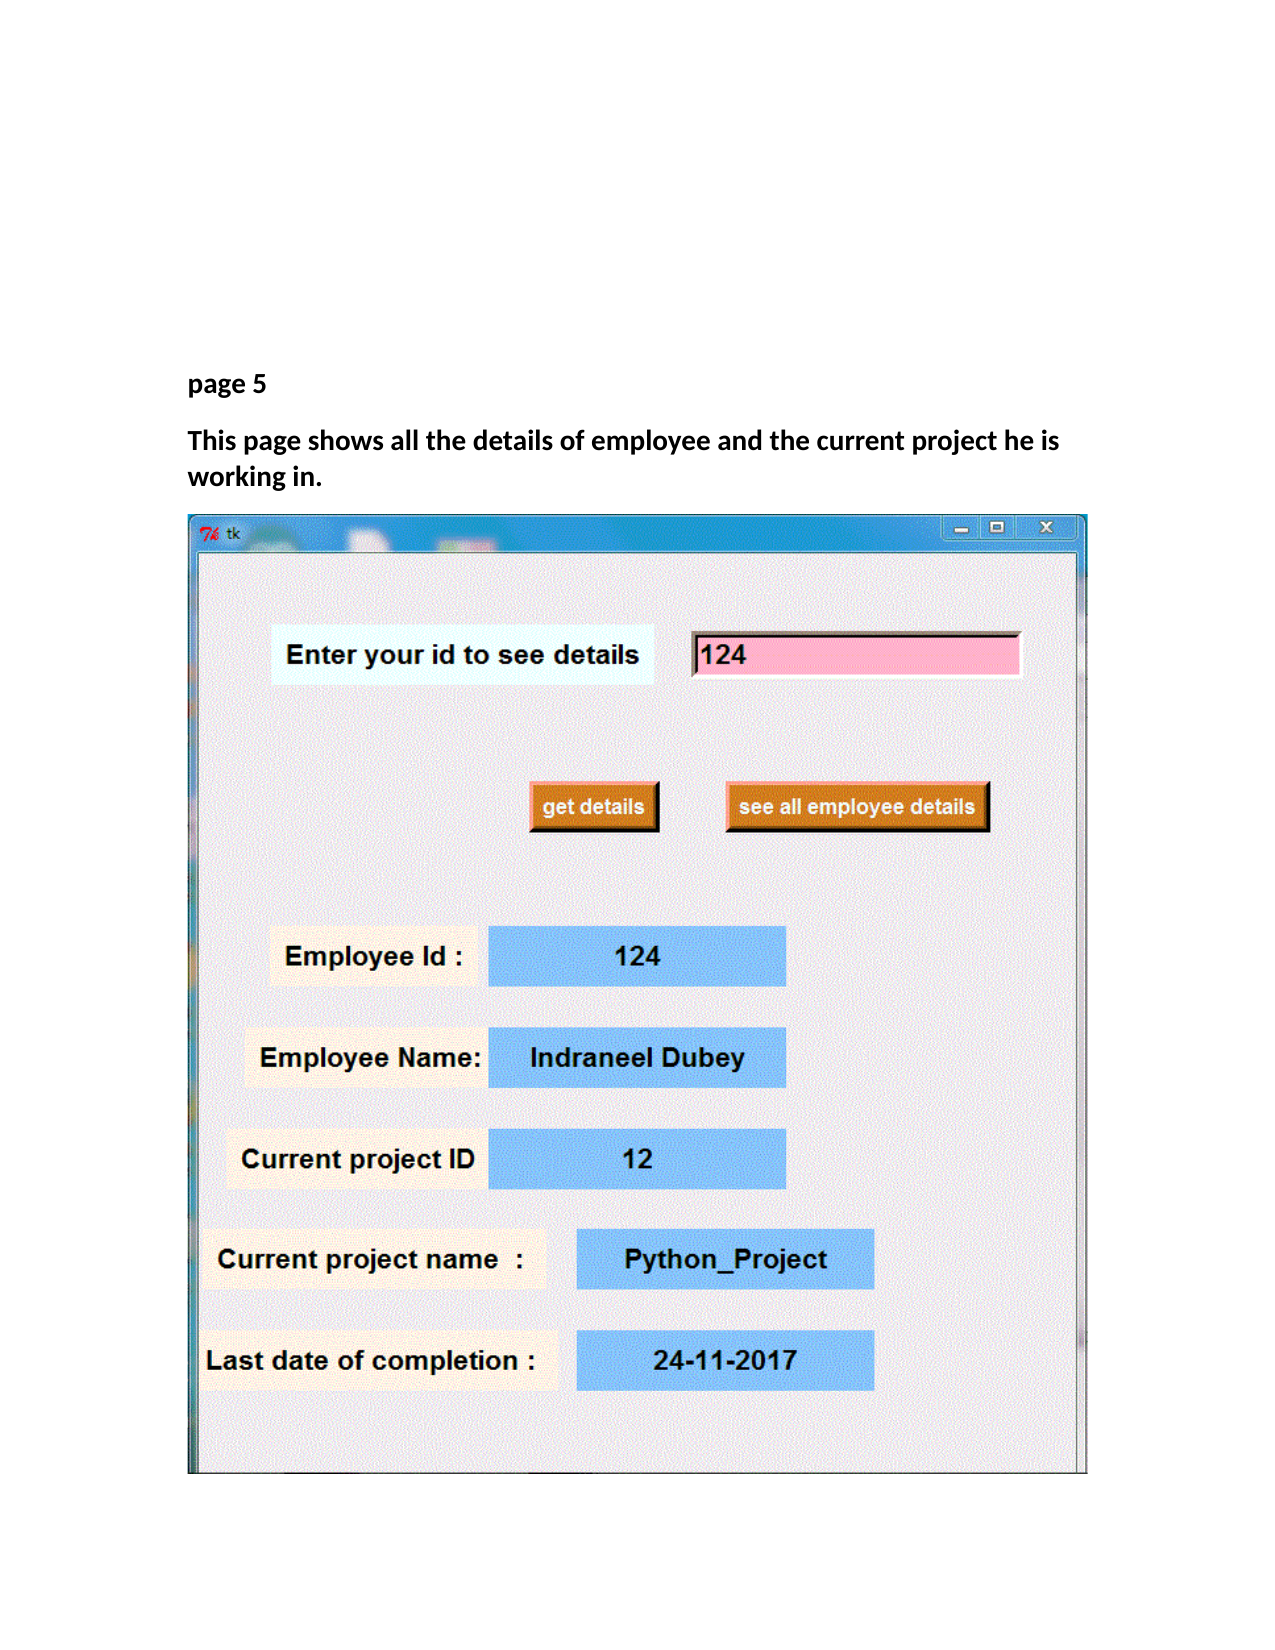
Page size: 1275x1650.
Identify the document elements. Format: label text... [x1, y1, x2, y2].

text page 5 [187, 366, 1087, 401]
text This page shows all the details of employee and the current project he is working in. [187, 422, 1087, 493]
